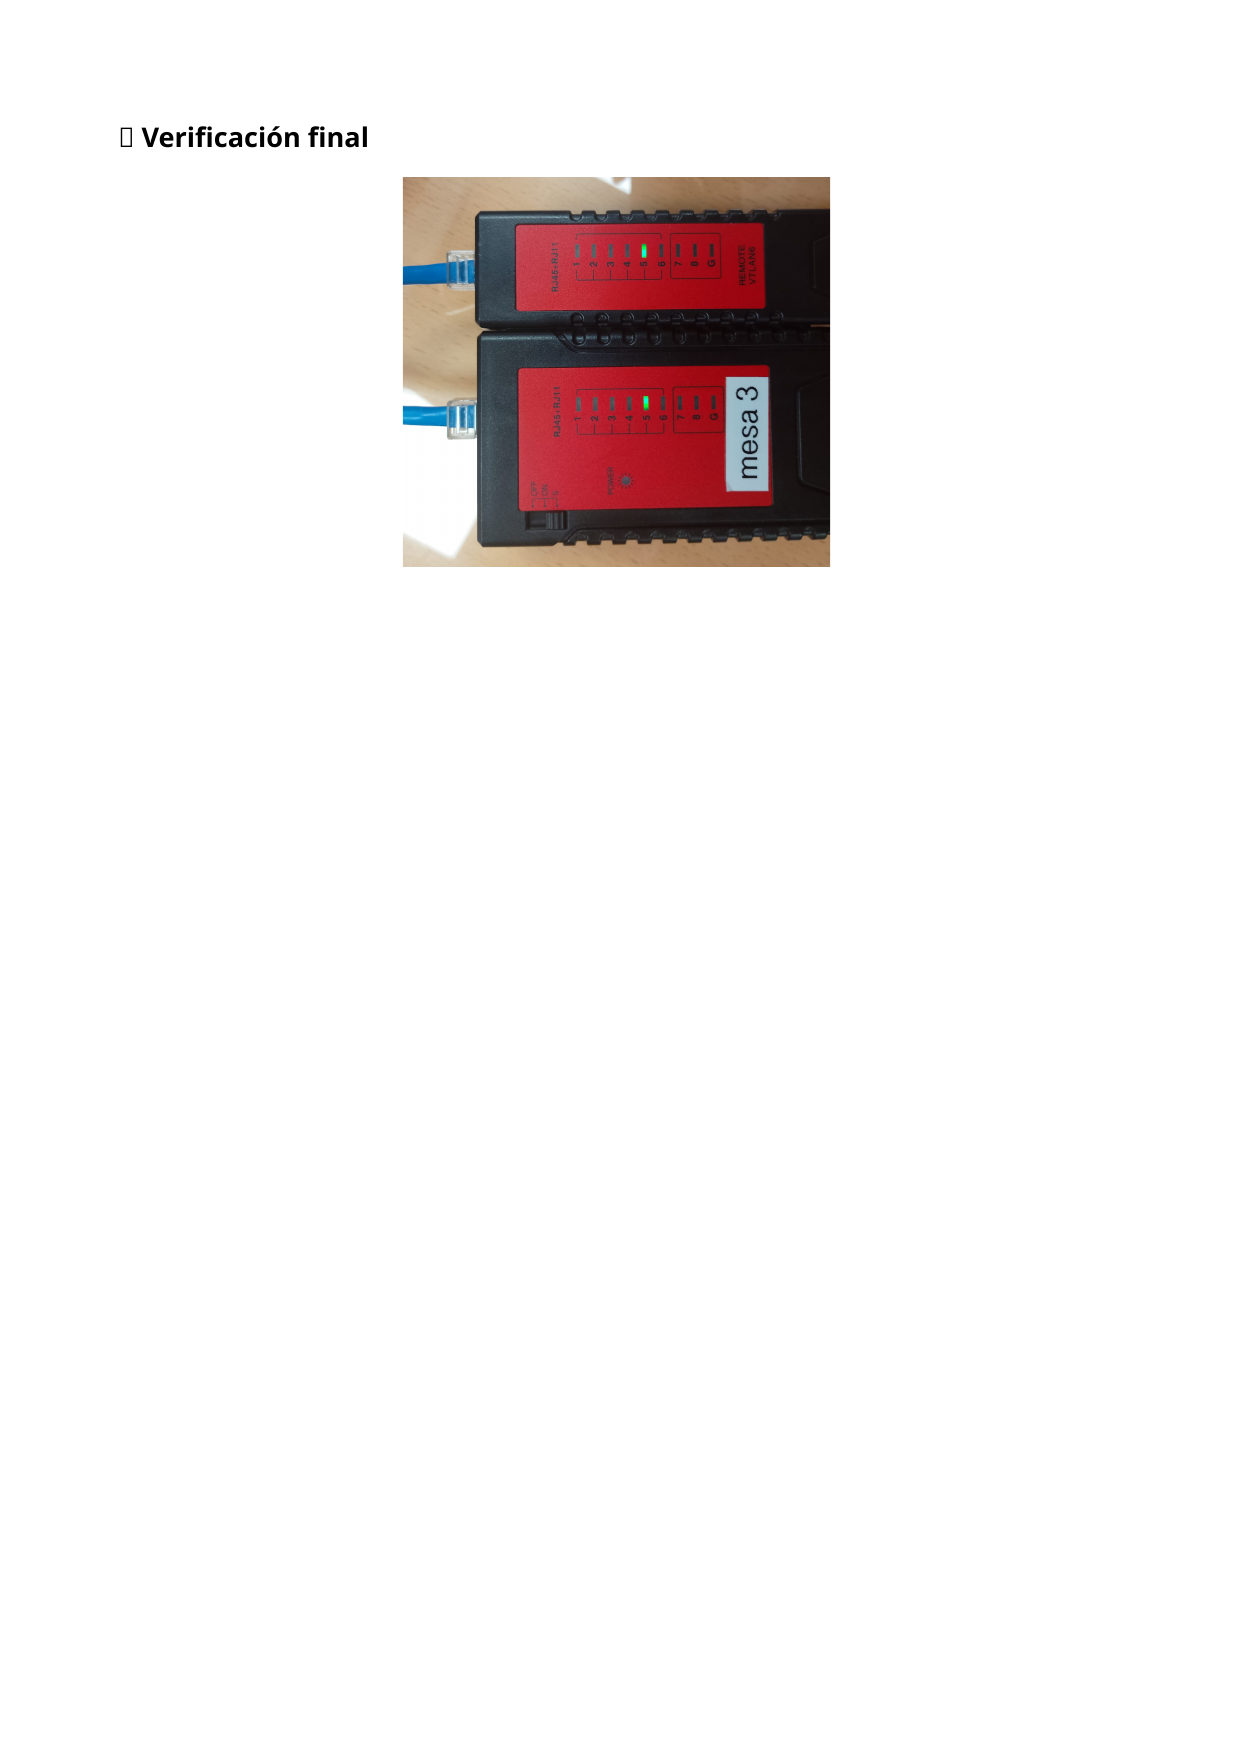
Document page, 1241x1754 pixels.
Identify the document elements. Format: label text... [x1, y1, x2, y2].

picture [402, 177, 831, 567]
text ✅ Verificación final [118, 118, 1122, 155]
